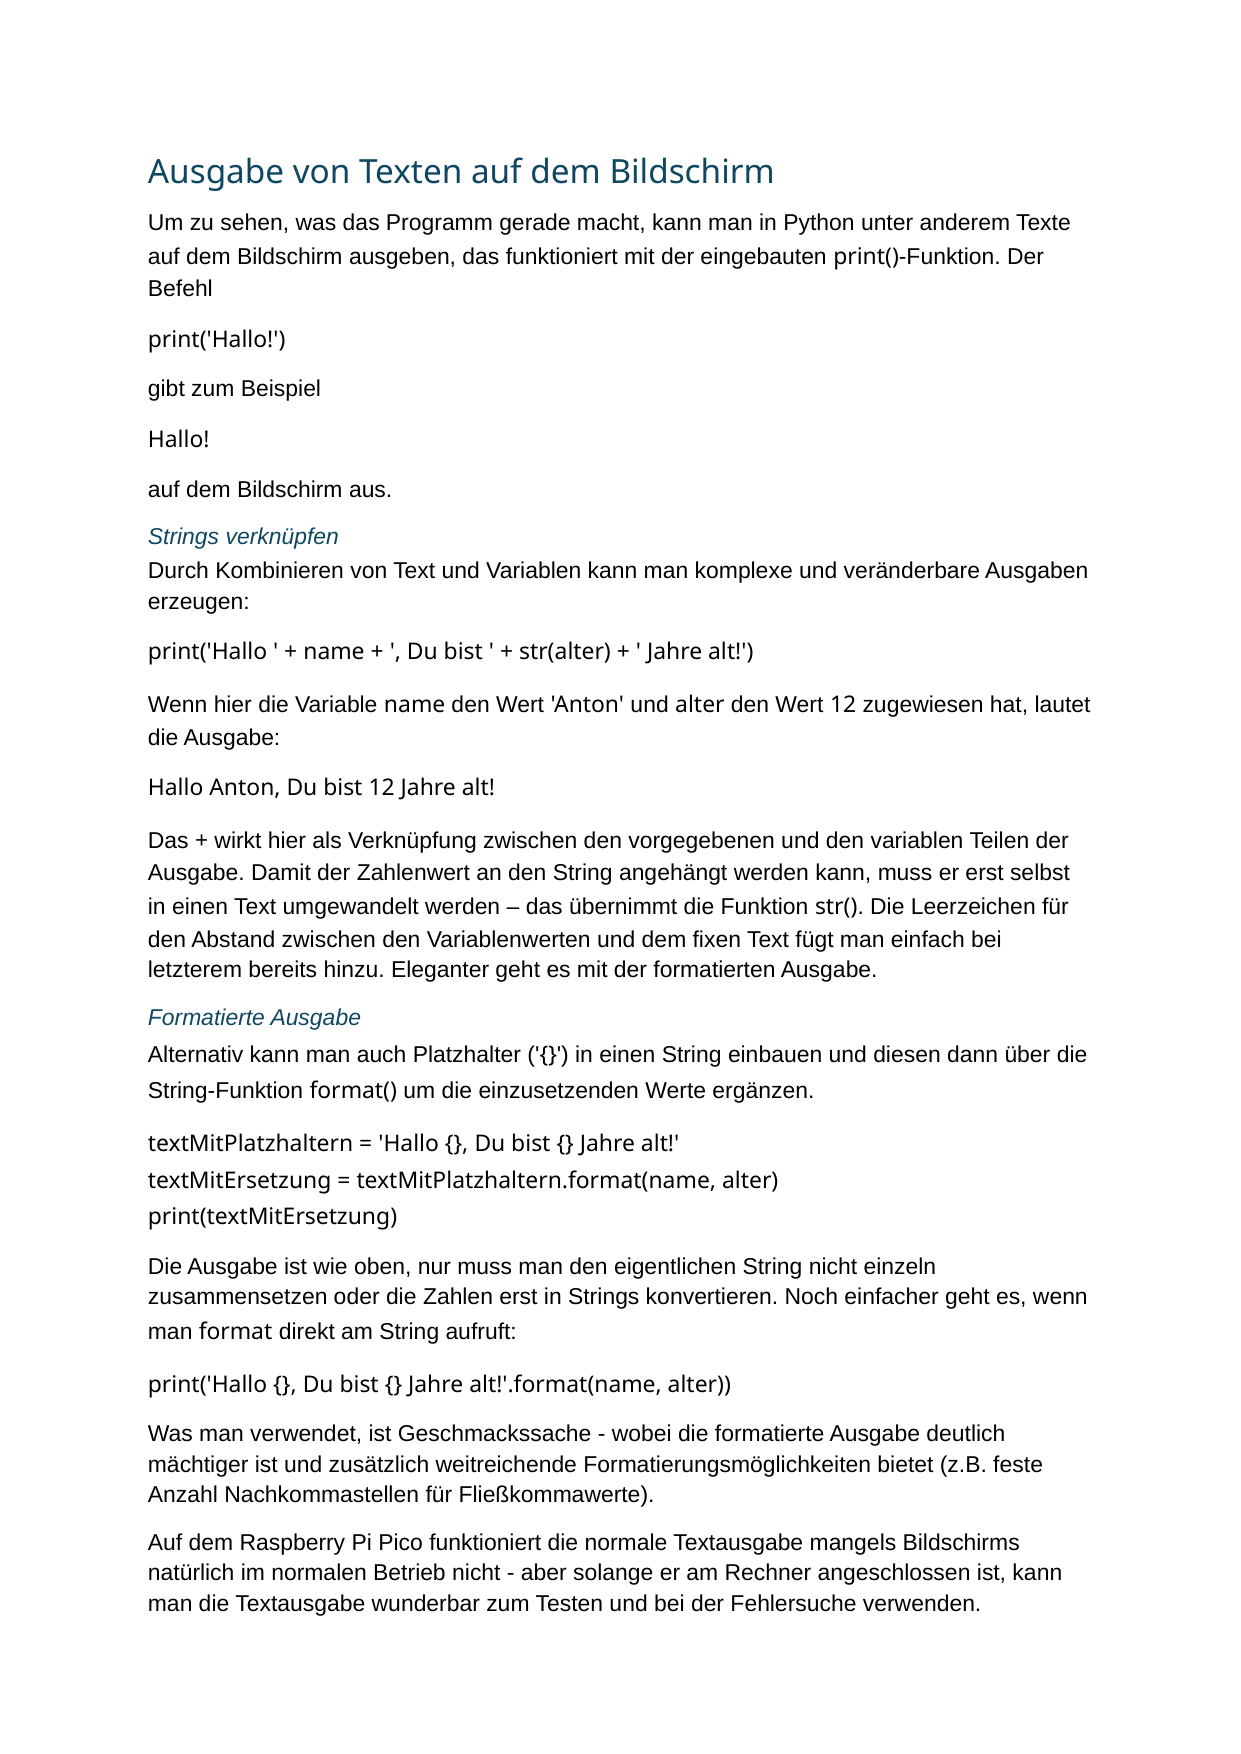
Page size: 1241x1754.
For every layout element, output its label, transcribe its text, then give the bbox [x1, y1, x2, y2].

text Alternativ kann man auch Platzhalter ('{}') in einen String einbauen und diesen dann über die String-Funktion format() um die einzusetzenden Werte ergänzen. [148, 1038, 1093, 1106]
text Was man verwendet, ist Geschmackssache - wobei die formatierte Ausgabe deutlich mächtiger ist und zusätzlich weitreichende Formatierungsmöglichkeiten bietet (z.B. feste Anzahl Nachkommastellen für Fließkommawerte). [148, 1420, 1093, 1508]
text Die Ausgabe ist wie oben, nur muss man den eigentlichen String nicht einzeln zusammensetzen oder die Zahlen erst in Strings konvertieren. Noch einfacher geht es, wenn man format direkt am String aufruft: [148, 1253, 1093, 1346]
text textMitPlatzhaltern = 'Hallo {}, Du bist {} Jahre alt!' textMitErsetzung = textMitPlatzhaltern.format(name, alter) print(textMitErsetzung) [148, 1127, 1093, 1231]
text Das + wirkt hier als Verknüpfung zwischen den vorgegebenen und den variablen Teilen der Ausgabe. Damit der Zahlenwert an den String angehängt werden kann, muss er erst selbst in einen Text umgewandelt werden – das übernimmt die Funktion str(). Die Leerzeichen für den Abstand zwischen den Variablenwerten und dem fixen Text fügt man einfach bei letzterem bereits hinzu. Eleganter geht es mit der formatierten Ausgabe. [148, 823, 1093, 983]
text Hallo! [148, 423, 1093, 454]
subtitle Ausgabe von Texten auf dem Bildschirm [148, 148, 1093, 193]
subtitle Formatierte Ausgabe [148, 1003, 1093, 1030]
text Durch Kombinieren von Text und Variablen kann man komplexe und veränderbare Ausgaben erzeugen: [148, 557, 1093, 614]
text Um zu sehen, was das Programm gerade macht, kann man in Python unter anderem Texte auf dem Bildschirm ausgeben, das funktioniert mit der eingebauten print()-Funktion. Der Befehl [148, 208, 1093, 302]
text auf dem Bildschirm aus. [148, 476, 1093, 502]
text Auf dem Raspberry Pi Pico funktioniert die normale Textausgabe mangels Bildschirms natürlich im normalen Betrieb nicht - aber solange er am Rechner angeschlossen ist, kann man die Textausgabe wunderbar zum Testen und bei der Fehlersuche verwenden. [148, 1529, 1093, 1616]
text print('Hallo!') [148, 322, 1093, 354]
text Hallo Anton, Du bist 12 Jahre alt! [148, 771, 1093, 802]
text print('Hallo {}, Du bist {} Jahre alt!'.format(name, alter)) [148, 1367, 1093, 1399]
text gibt zum Beispiel [148, 375, 1093, 402]
subtitle Strings verknüpfen [148, 523, 1093, 549]
text Wenn hier die Variable name den Wert 'Anton' und alter den Wert 12 zugewiesen hat, lautet die Ausgabe: [148, 688, 1093, 750]
text print('Hallo ' + name + ', Du bist ' + str(alter) + ' Jahre alt!') [148, 635, 1093, 666]
